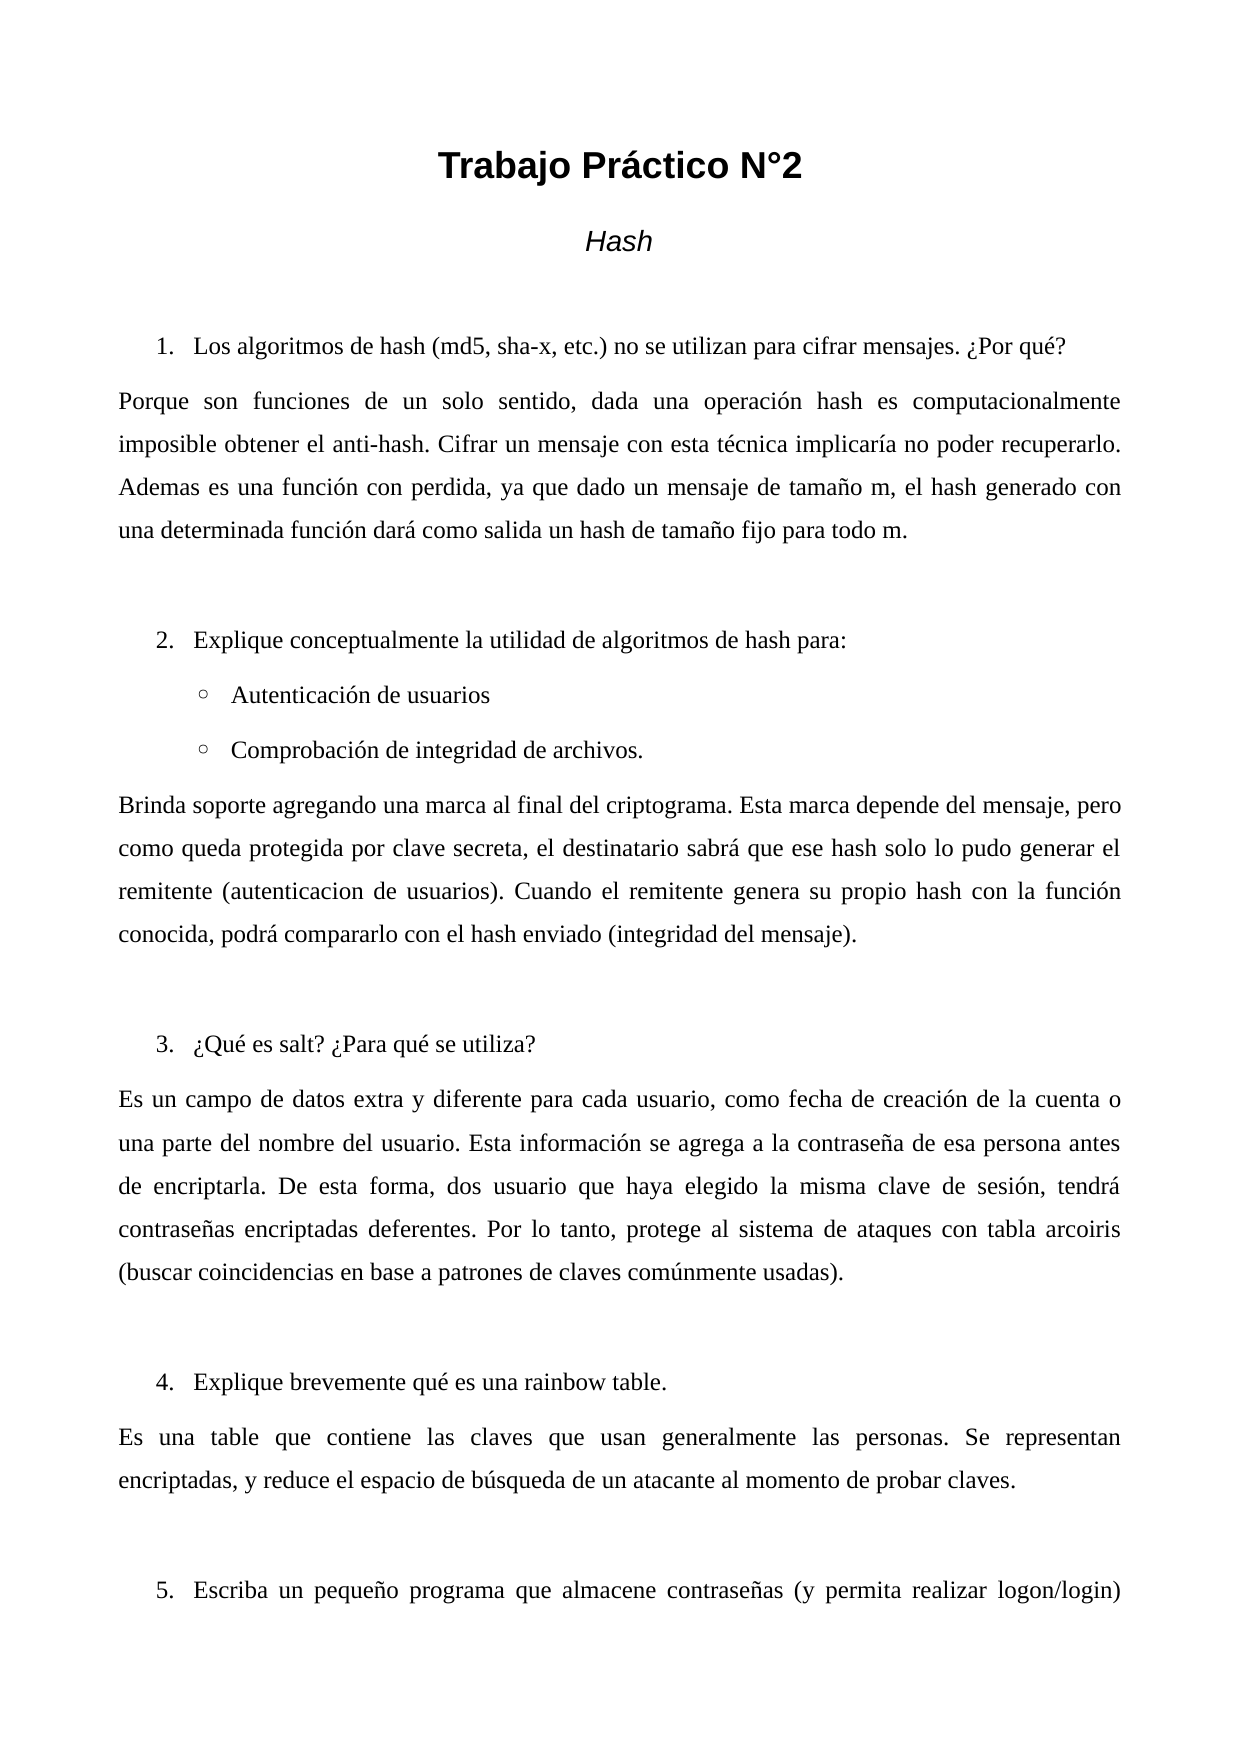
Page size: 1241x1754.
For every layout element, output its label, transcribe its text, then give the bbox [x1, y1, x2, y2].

list Comprobación de integridad de archivos. [193, 735, 1122, 764]
title Trabajo Práctico N°2 [118, 143, 1122, 186]
list Los algoritmos de hash (md5, sha-x, etc.) no se utilizan para cifrar mensajes. ¿Por qué? [156, 331, 1122, 359]
text Es una table que contiene las claves que usan generalmente las personas. Se representan encriptadas, y reduce el espacio de búsqueda de un atacante al momento de probar claves. [118, 1422, 1122, 1494]
subtitle Hash [118, 224, 1122, 257]
list Autenticación de usuarios [193, 680, 1122, 709]
list Escriba un pequeño programa que almacene contraseñas (y permita realizar logon/login) [156, 1575, 1122, 1604]
text Brinda soporte agregando una marca al final del criptograma. Esta marca depende del mensaje, pero como queda protegida por clave secreta, el destinatario sabrá que ese hash solo lo pudo generar el remitente (autenticacion de usuarios). Cuando el remitente genera su propio hash con la función conocida, podrá compararlo con el hash enviado (integridad del mensaje). [118, 790, 1122, 948]
list Explique conceptualmente la utilidad de algoritmos de hash para: [156, 625, 1122, 654]
list Explique brevemente qué es una rainbow table. [156, 1367, 1122, 1396]
text Porque son funciones de un solo sentido, dada una operación hash es computacionalmente imposible obtener el anti-hash. Cifrar un mensaje con esta técnica implicaría no poder recuperarlo. Ademas es una función con perdida, ya que dado un mensaje de tamaño m, el hash generado con una determinada función dará como salida un hash de tamaño fijo para todo m. [118, 386, 1122, 544]
list ¿Qué es salt? ¿Para qué se utiliza? [156, 1029, 1122, 1058]
text Es un campo de datos extra y diferente para cada usuario, como fecha de creación de la cuenta o una parte del nombre del usuario. Esta información se agrega a la contraseña de esa persona antes de encriptarla. De esta forma, dos usuario que haya elegido la misma clave de sesión, tendrá contraseñas encriptadas deferentes. Por lo tanto, protege al sistema de ataques con tabla arcoiris (buscar coincidencias en base a patrones de claves comúnmente usadas). [118, 1084, 1122, 1286]
